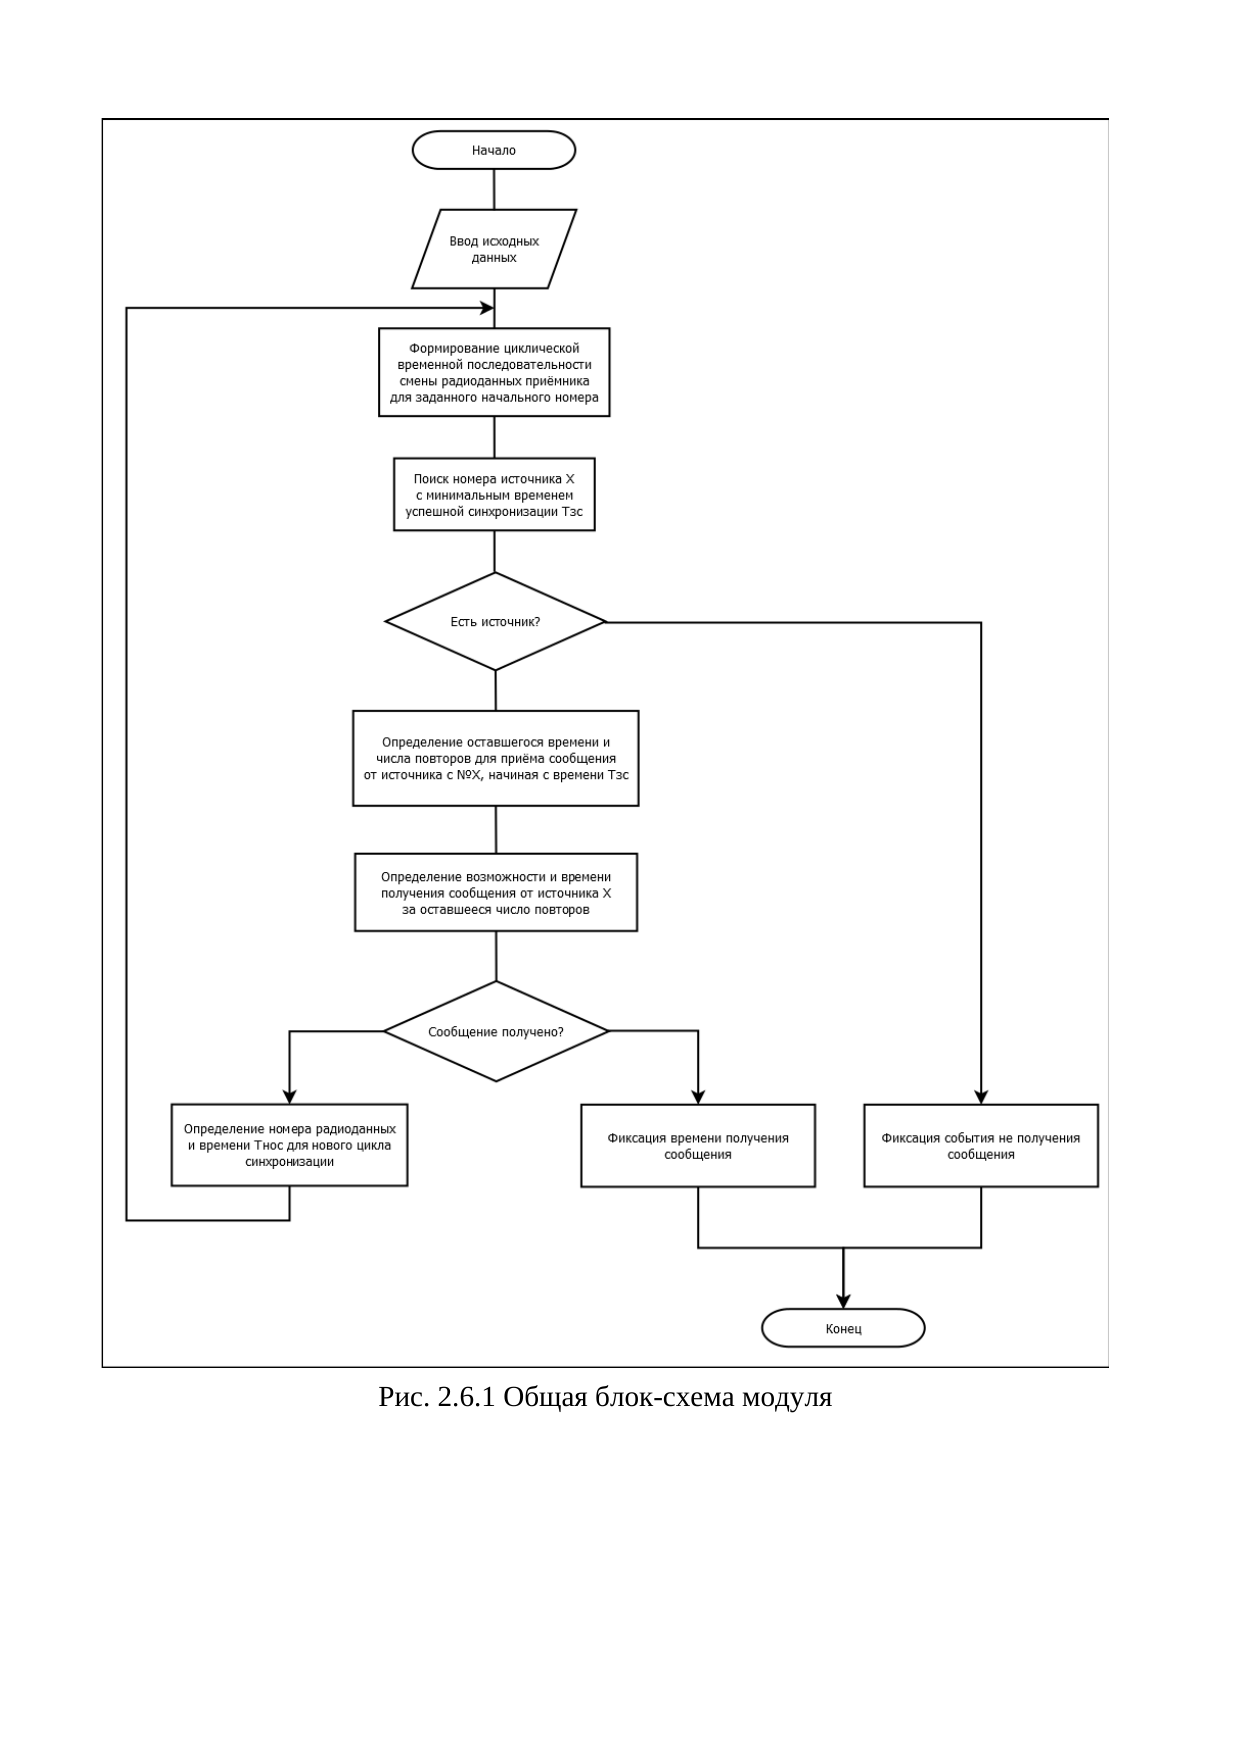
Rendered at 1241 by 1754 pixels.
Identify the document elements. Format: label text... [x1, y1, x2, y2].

picture [101, 118, 1109, 1368]
text Рис. 2.6.1 Общая блок-схема модуля [74, 1379, 1137, 1413]
